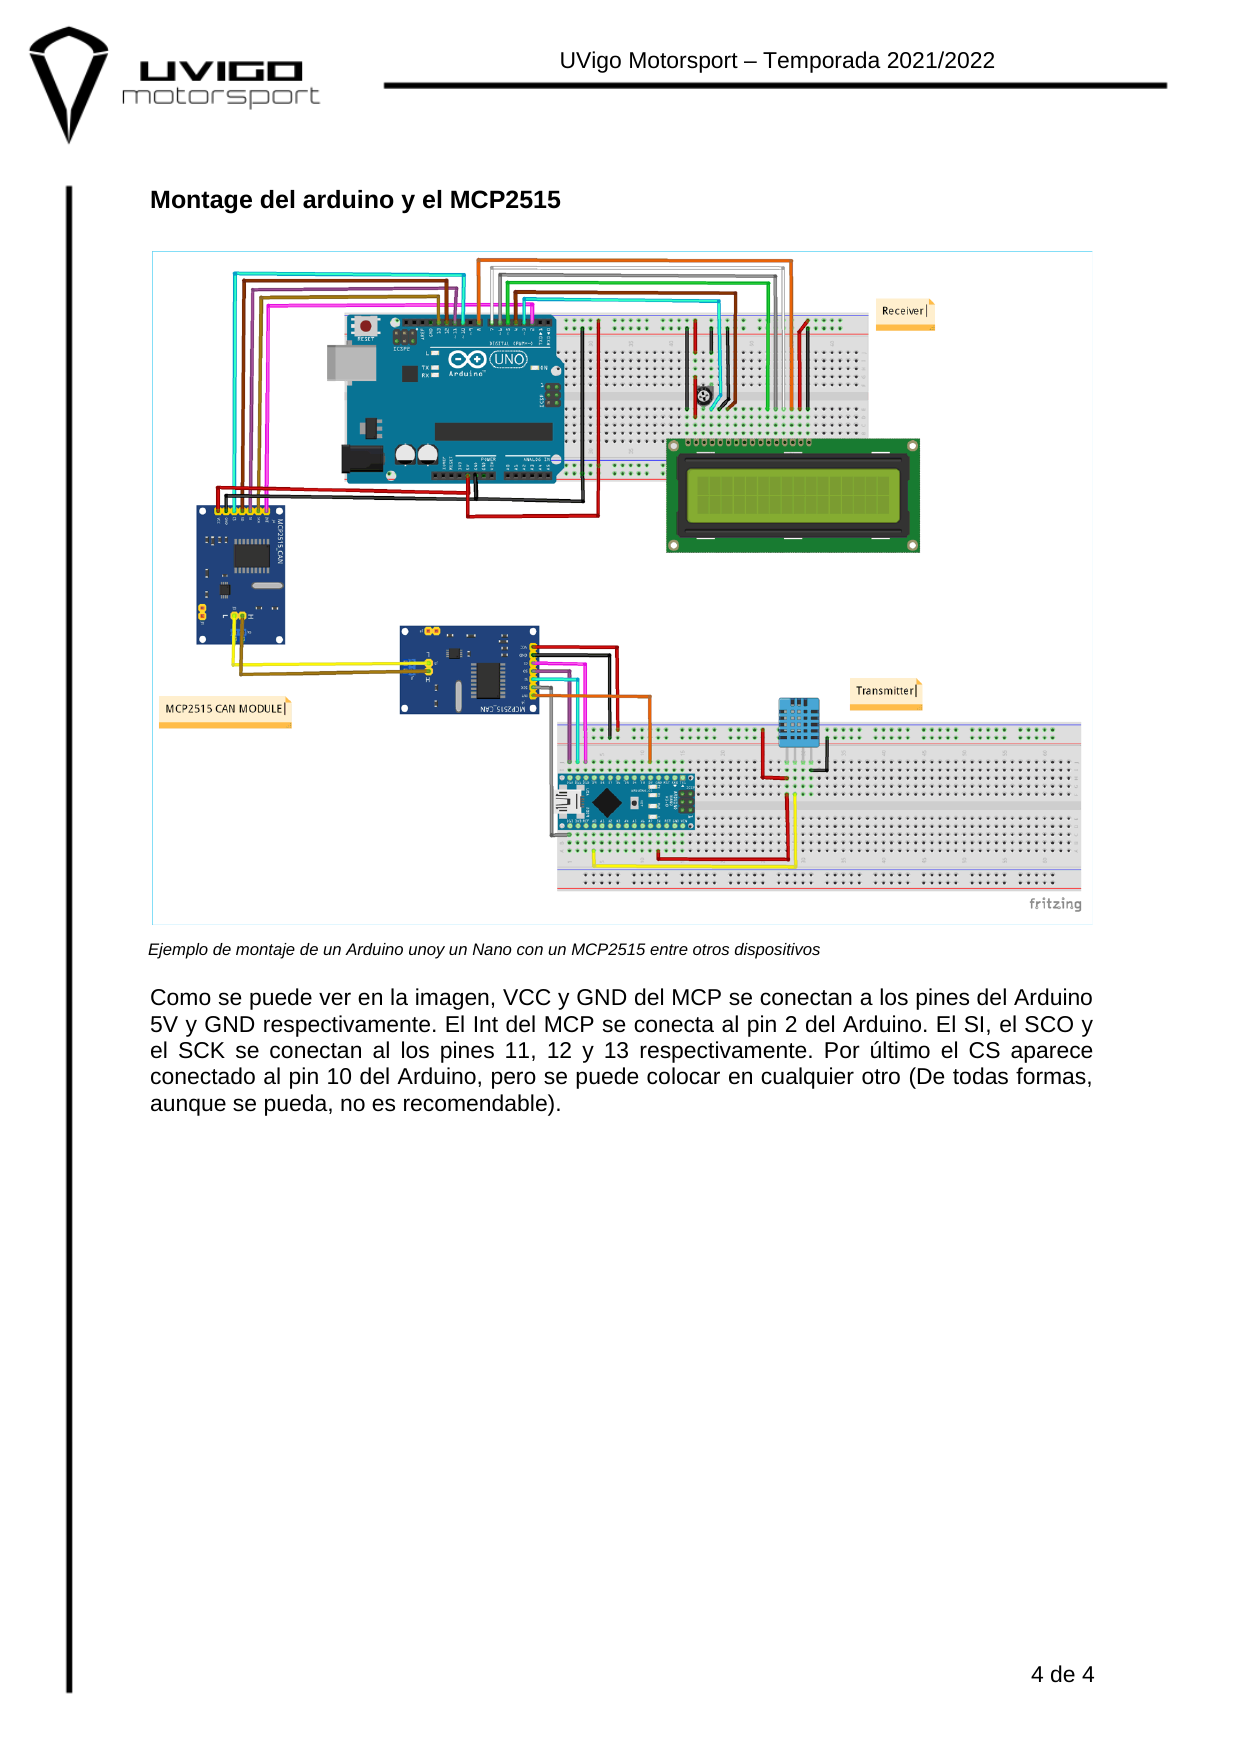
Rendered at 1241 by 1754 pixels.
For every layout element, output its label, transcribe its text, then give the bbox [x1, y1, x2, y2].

text Ejemplo de montaje de un Arduino unoy un Nano con un MCP2515 entre otros dispositivos [148, 251, 1092, 959]
text Como se puede ver en la imagen, VCC y GND del MCP se conectan a los pines del Arduino 5V y GND respectivamente. El Int del MCP se conecta al pin 2 del Arduino. El SI, el SCO y el SCK se conectan al los pines 11, 12 y 13 respectivamente. Por último el CS aparece conectado al pin 10 del Arduino, pero se puede colocar en cualquier otro (De todas formas, aunque se pueda, no es recomendable). [148, 239, 1094, 1116]
picture [0, 0, 1241, 1752]
subtitle Montage del arduino y el MCP2515 [150, 185, 1094, 214]
